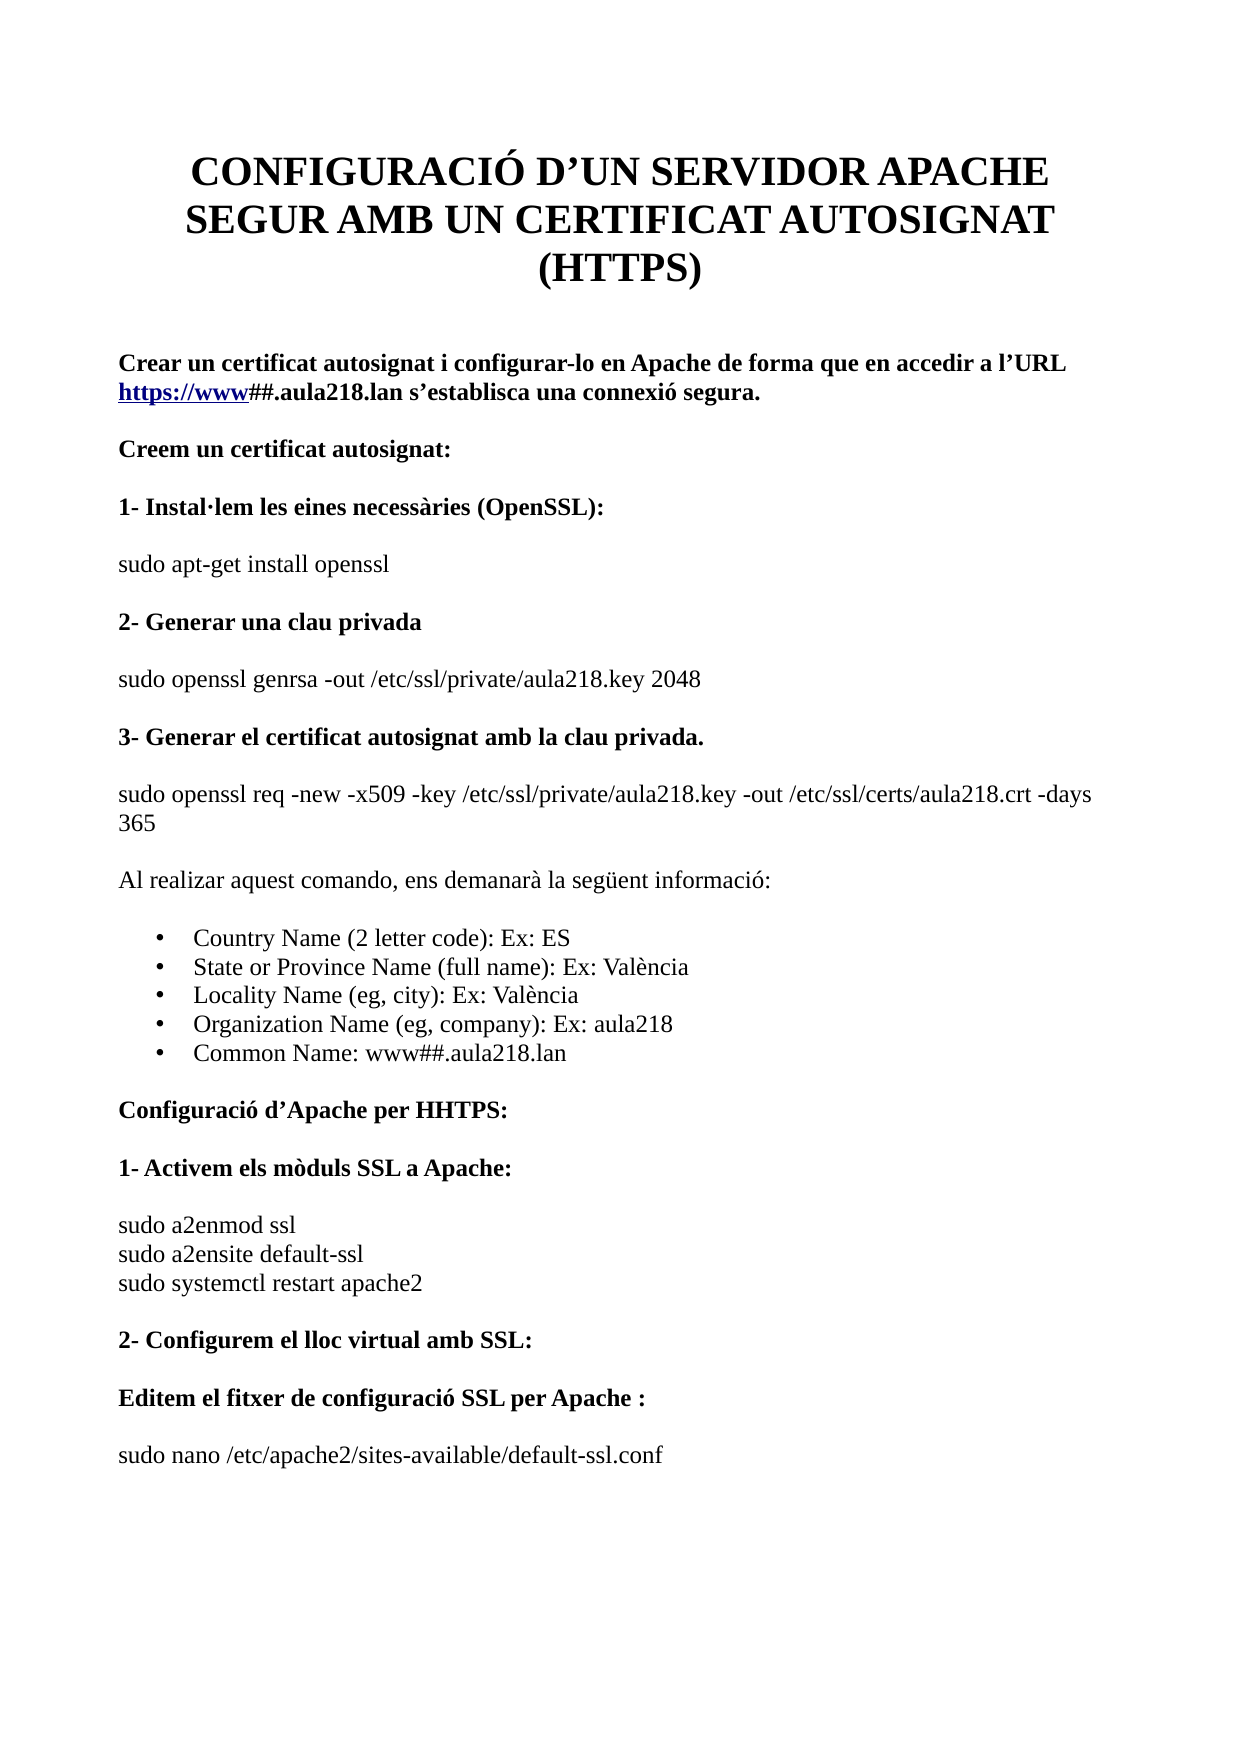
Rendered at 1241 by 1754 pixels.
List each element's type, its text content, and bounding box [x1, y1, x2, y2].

text 2- Generar una clau privada [118, 607, 1122, 636]
text sudo a2enmod ssl [118, 1211, 1122, 1239]
text Crear un certificat autosignat i configurar-lo en Apache de forma que en accedir a l’URL https://www##.aula218.lan s’establisca una connexió segura. [118, 348, 1122, 406]
text Creem un certificat autosignat: [118, 434, 1122, 463]
text Al realizar aquest comando, ens demanarà la següent informació: [118, 866, 1122, 894]
text 1- Instal·lem les eines necessàries (OpenSSL): [118, 492, 1122, 521]
text Editem el fitxer de configuració SSL per Apache : [118, 1383, 1122, 1412]
text sudo nano /etc/apache2/sites-available/default-ssl.conf [118, 1441, 1122, 1469]
text sudo openssl genrsa -out /etc/ssl/private/aula218.key 2048 [118, 664, 1122, 693]
list Common Name: www##.aula218.lan [156, 1038, 1122, 1067]
text sudo apt-get install openssl [118, 549, 1122, 578]
list Organization Name (eg, company): Ex: aula218 [156, 1009, 1122, 1038]
text 3- Generar el certificat autosignat amb la clau privada. [118, 722, 1122, 751]
text CONFIGURACIÓ D’UN SERVIDOR APACHE SEGUR AMB UN CERTIFICAT AUTOSIGNAT (HTTPS) [118, 147, 1122, 291]
text sudo a2ensite default-ssl [118, 1239, 1122, 1268]
text 1- Activem els mòduls SSL a Apache: [118, 1153, 1122, 1182]
text sudo openssl req -new -x509 -key /etc/ssl/private/aula218.key -out /etc/ssl/certs/aula218.crt -days 365 [118, 779, 1122, 837]
text 2- Configurem el lloc virtual amb SSL: [118, 1326, 1122, 1354]
list Locality Name (eg, city): Ex: València [156, 981, 1122, 1009]
text sudo systemctl restart apache2 [118, 1268, 1122, 1297]
text Configuració d’Apache per HHTPS: [118, 1096, 1122, 1124]
list Country Name (2 letter code): Ex: ES [156, 923, 1122, 952]
list State or Province Name (full name): Ex: València [156, 952, 1122, 981]
